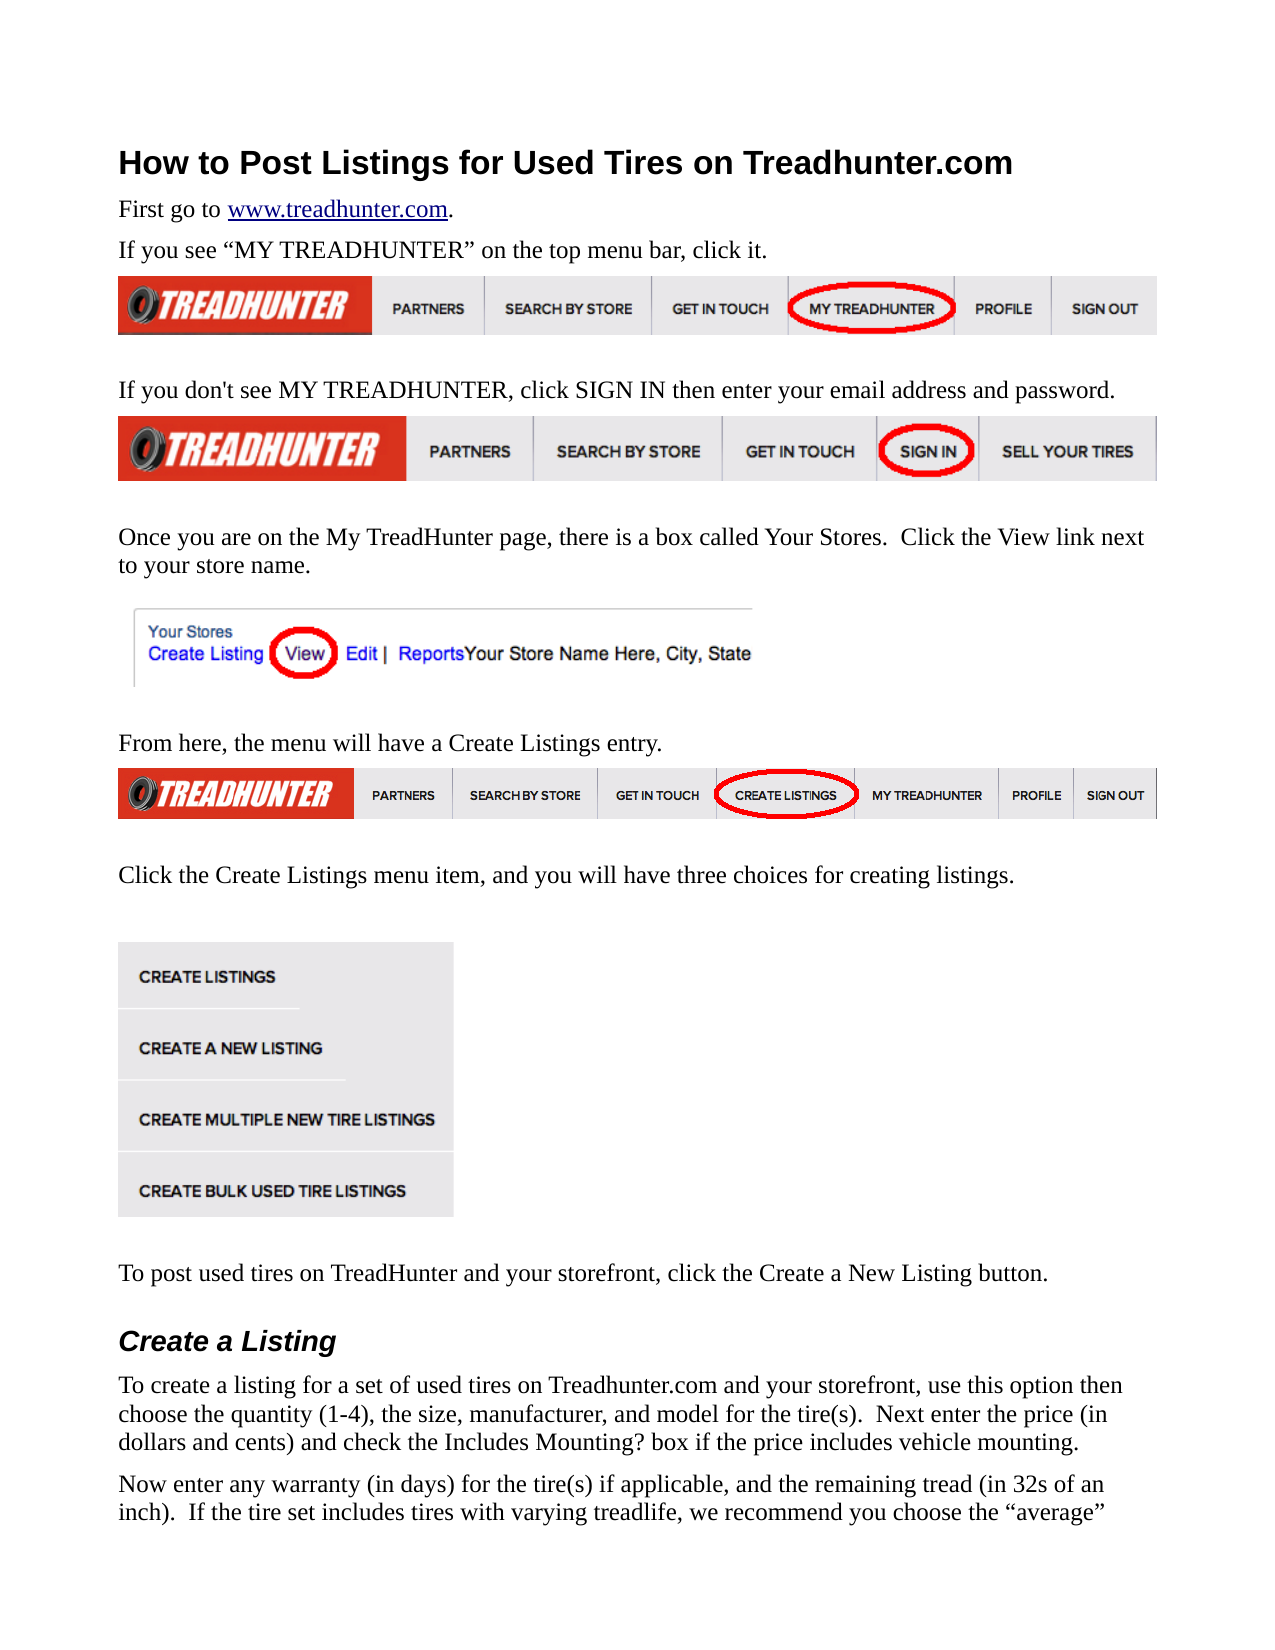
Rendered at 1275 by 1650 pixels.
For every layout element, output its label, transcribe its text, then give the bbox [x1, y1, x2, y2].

text To post used tires on TreadHunter and your storefront, click the Create a New Listing button. [118, 1258, 1157, 1286]
picture [118, 768, 1157, 819]
text Now enter any warranty (in days) for the tire(s) if applicable, and the remaining tread (in 32s of an inch). If the tire set includes tires with varying treadlife, we recommend you choose the “average” [118, 1469, 1157, 1526]
subtitle How to Post Listings for Used Tires on Treadhunter.com [118, 143, 1157, 182]
text Click the Create Listings menu item, and you will have three choices for creating listings. [118, 860, 1157, 889]
picture [118, 276, 1157, 335]
text From here, the menu will have a Create Listings entry. [118, 728, 1157, 756]
subtitle Create a Listing [118, 1324, 1157, 1357]
picture [118, 942, 454, 1217]
text If you see “MY TREADHUNTER” on the top menu bar, click it. [118, 236, 1157, 264]
picture [118, 591, 753, 687]
text To create a listing for a set of used tires on Treadhunter.com and your storefront, use this option then choose the quantity (1-4), the size, manufacturer, and model for the tire(s). Next enter the price (in dollars and cents) and check the Includes Mounting? box if the price includes vehicle mounting. [118, 1370, 1157, 1456]
text If you don't see MY TREADHUNTER, click SIGN IN then enter your email address and password. [118, 376, 1157, 404]
text First go to www.treadhunter.com. [118, 194, 1157, 223]
text Once you are on the My TreadHunter page, there is a box called Your Stores. Click the View link next to your store name. [118, 522, 1157, 579]
picture [118, 416, 1157, 481]
